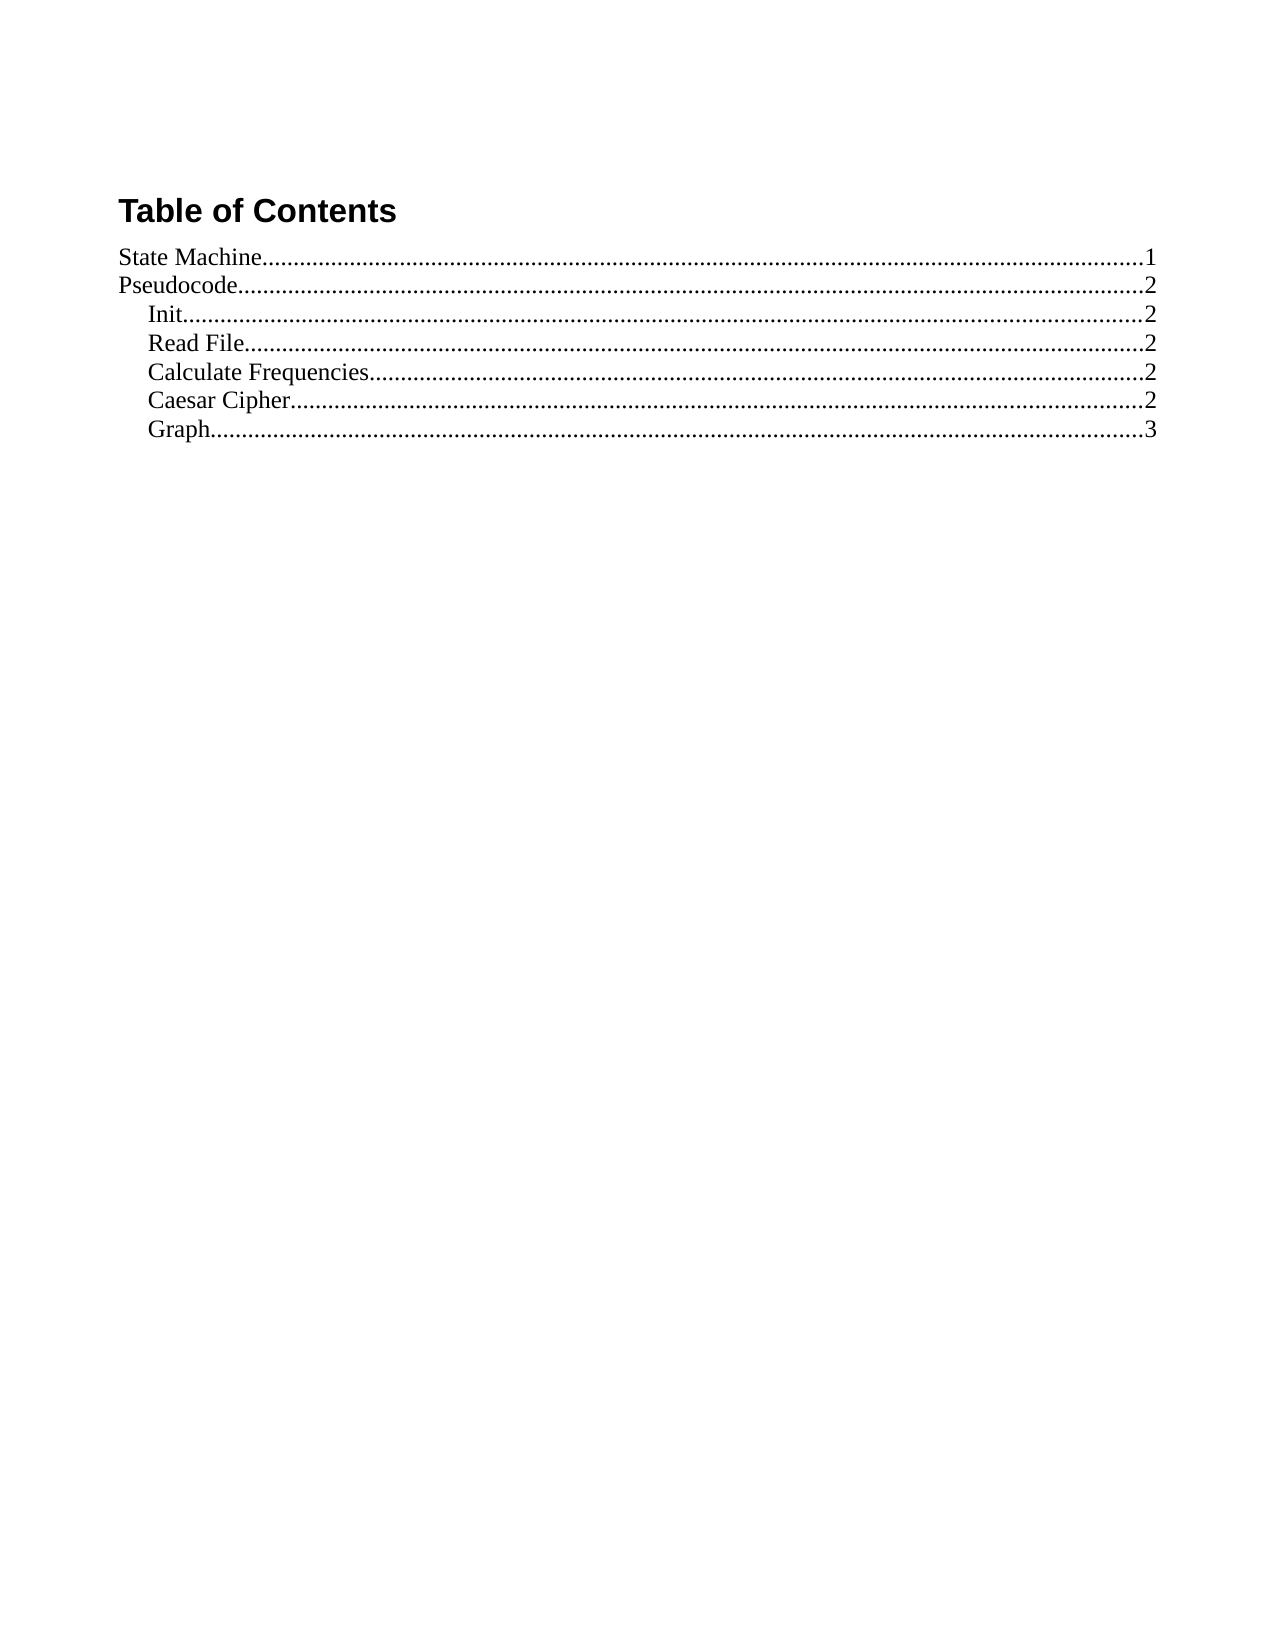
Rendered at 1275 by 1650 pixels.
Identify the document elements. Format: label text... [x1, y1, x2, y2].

subtitle Table of Contents [118, 191, 1157, 229]
text Calculate Frequencies 2 [148, 357, 1157, 385]
text Graph 3 [148, 414, 1157, 443]
text Caesar Cipher 2 [148, 385, 1157, 414]
text Read File 2 [148, 328, 1157, 357]
text Pseudocode 2 [118, 270, 1157, 299]
text State Machine 1 [118, 242, 1157, 270]
text Init 2 [148, 299, 1157, 328]
